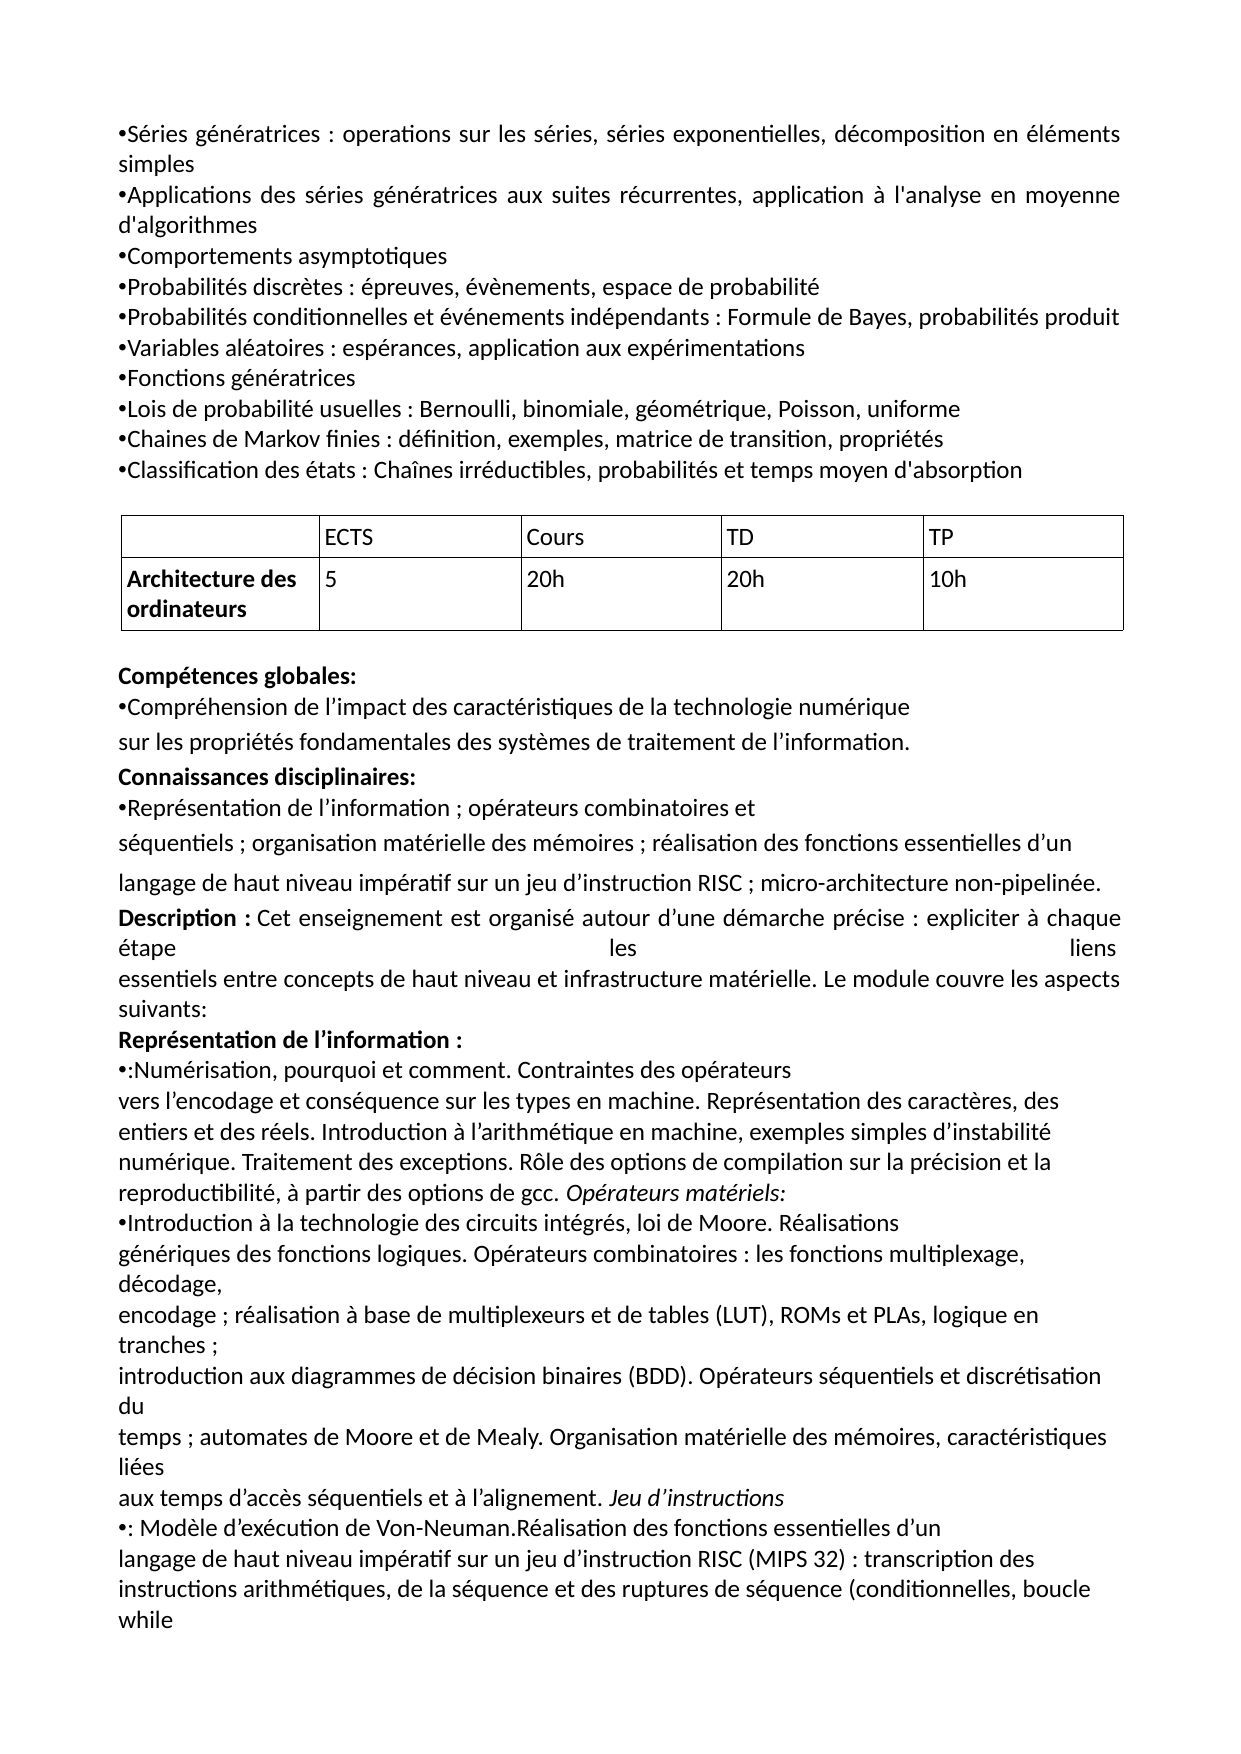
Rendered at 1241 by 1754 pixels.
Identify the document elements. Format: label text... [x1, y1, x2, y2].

list :Numérisation, pourquoi et comment. Contraintes des opérateurs vers l’encodage et conséquence sur les types en machine. Représentation des caractères, des entiers et des réels. Introduction à l’arithmétique en machine, exemples simples d’instabilité numérique. Traitement des exceptions. Rôle des options de compilation sur la précision et la reproductibilité, à partir des options de gcc. Opérateurs matériels: [118, 1054, 1122, 1207]
table_header Cours [522, 516, 721, 557]
table_cell Architecture des ordinateurs [122, 558, 319, 629]
list Variables aléatoires : espérances, application aux expérimentations [118, 332, 1122, 362]
list Applications des séries génératrices aux suites récurrentes, application à l'analyse en moyenne d'algorithmes [118, 179, 1122, 240]
list Classification des états : Chaînes irréductibles, probabilités et temps moyen d'absorption [118, 454, 1122, 484]
table_header TP [924, 516, 1123, 557]
table_header ECTS [320, 516, 521, 557]
list Représentation de l’information ; opérateurs combinatoires et [118, 792, 1122, 822]
table_header [122, 516, 319, 557]
table_cell 5 [320, 558, 521, 629]
list Chaines de Markov finies : définition, exemples, matrice de transition, propriétés [118, 423, 1122, 454]
list Séries génératrices : operations sur les séries, séries exponentielles, décomposition en éléments simples [118, 118, 1122, 179]
list : Modèle d’exécution de Von-Neuman.Réalisation des fonctions essentielles d’un langage de haut niveau impératif sur un jeu d’instruction RISC (MIPS 32) : transcription des instructions arithmétiques, de la séquence et des ruptures de séquence (conditionnelles, boucle while [118, 1512, 1122, 1634]
table_header TD [722, 516, 923, 557]
text Description : Cet enseignement est organisé autour d’une démarche précise : expliciter à chaque étape les liens essentiels entre concepts de haut niveau et infrastructure matérielle. Le module couvre les aspects suivants: [118, 902, 1122, 1024]
list langage de haut niveau impératif sur un jeu d’instruction RISC ; micro-architecture non-pipelinée. [118, 867, 1122, 897]
list Connaissances disciplinaires: [118, 761, 1122, 792]
list Comportements asymptotiques [118, 240, 1122, 271]
list sur les propriétés fondamentales des systèmes de traitement de l’information. [118, 726, 1122, 756]
table_cell 20h [522, 558, 721, 629]
text Compétences globales: [118, 660, 1122, 691]
list séquentiels ; organisation matérielle des mémoires ; réalisation des fonctions essentielles d’un [118, 827, 1122, 857]
list Introduction à la technologie des circuits intégrés, loi de Moore. Réalisations génériques des fonctions logiques. Opérateurs combinatoires : les fonctions multiplexage, décodage, encodage ; réalisation à base de multiplexeurs et de tables (LUT), ROMs et PLAs, logique en tranches ; introduction aux diagrammes de décision binaires (BDD). Opérateurs séquentiels et discrétisation du temps ; automates de Moore et de Mealy. Organisation matérielle des mémoires, caractéristiques liées aux temps d’accès séquentiels et à l’alignement. Jeu d’instructions [118, 1207, 1122, 1512]
list Fonctions génératrices [118, 362, 1122, 393]
list Représentation de l’information : [118, 1024, 1122, 1054]
table_cell 10h [924, 558, 1123, 629]
table_cell 20h [722, 558, 923, 629]
list Probabilités discrètes : épreuves, évènements, espace de probabilité [118, 271, 1122, 301]
list Compréhension de l’impact des caractéristiques de la technologie numérique [118, 691, 1122, 721]
list Probabilités conditionnelles et événements indépendants : Formule de Bayes, probabilités produit [118, 301, 1122, 332]
list Lois de probabilité usuelles : Bernoulli, binomiale, géométrique, Poisson, uniforme [118, 393, 1122, 423]
